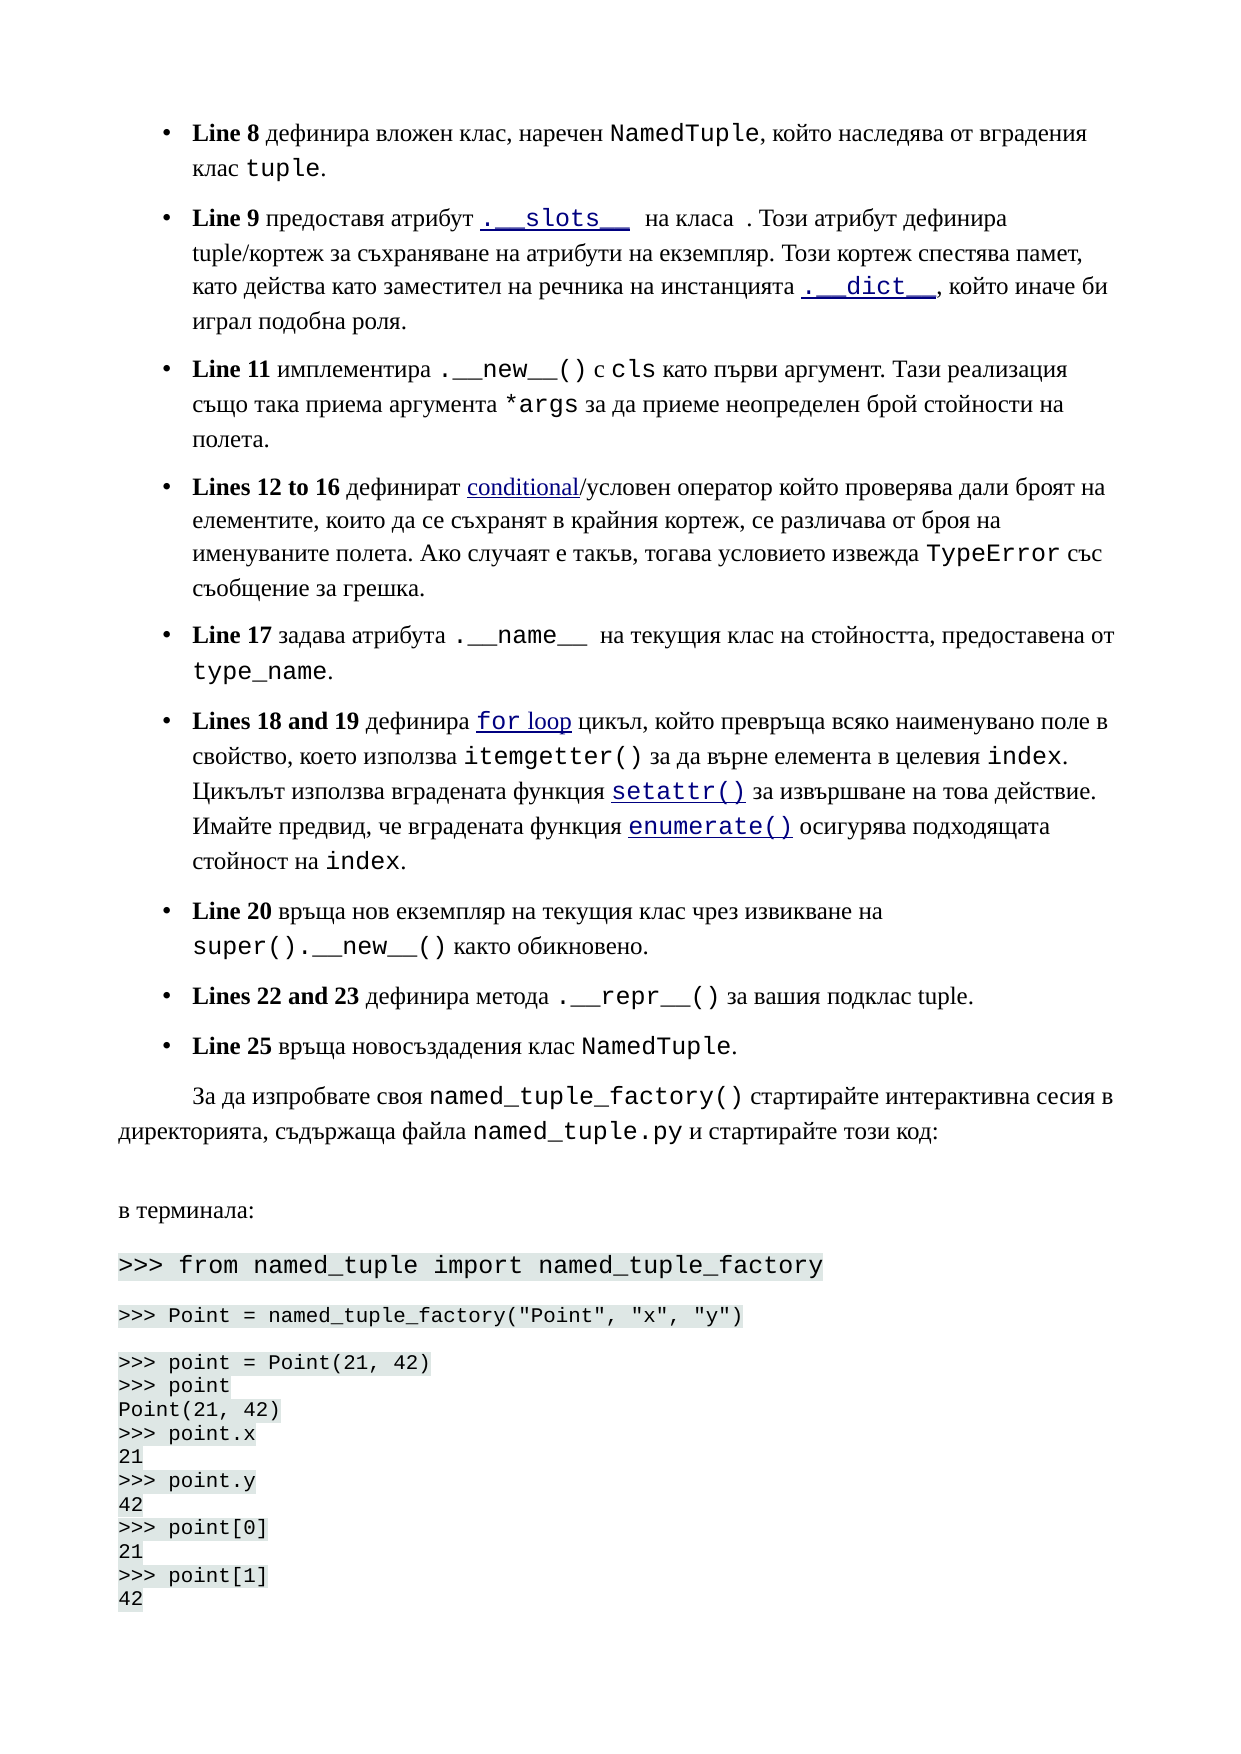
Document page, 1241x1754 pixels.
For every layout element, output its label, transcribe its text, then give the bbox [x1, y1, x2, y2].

list Lines 12 to 16 дефинират conditional/условен оператор който проверява дали броят на елементите, които да се съхранят в крайния кортеж, се различава от броя на именуваните полета. Ако случаят е такъв, тогава условието извежда TypeError със съобщение за грешка. [162, 472, 1122, 602]
text >>> point[1] [118, 1565, 1122, 1588]
text 21 [118, 1446, 1122, 1470]
text За да изпробвате своя named_tuple_factory() стартирайте интерактивна сесия в директорията, съдържаща файла named_tuple.py и стартирайте този код: [118, 1081, 1122, 1147]
text >>> point[0] [118, 1517, 1122, 1541]
text 42 [118, 1494, 1122, 1517]
list Line 9 предоставя атрибут .__slots__ на класа . Този атрибут дефинира tuple/кортеж за съхраняване на атрибути на екземпляр. Този кортеж спестява памет, като действа като заместител на речника на инстанцията .__dict__, който иначе би играл подобна роля. [162, 203, 1122, 335]
text в терминала: [118, 1195, 1122, 1253]
text 21 [118, 1541, 1122, 1565]
text >>> Point = named_tuple_factory("Point", "x", "y") [118, 1304, 1122, 1328]
text >>> point = Point(21, 42) [118, 1352, 1122, 1376]
list Line 8 дефинира вложен клас, наречен NamedTuple, който наследява от вградения клас tuple. [162, 118, 1122, 184]
text 42 [118, 1588, 1122, 1612]
list Lines 18 and 19 дефинира for loop цикъл, който превръща всяко наименувано поле в свойство, което използва itemgetter() за да върне елемента в целевия index. Цикълът използва вградената функция setattr() за извършване на това действие. Имайте предвид, че вградената функция enumerate() осигурява подходящата стойност на index. [162, 706, 1122, 877]
list Line 17 задава атрибута .__name__ на текущия клас на стойността, предоставена от type_name. [162, 621, 1122, 687]
list Line 20 връща нов екземпляр на текущия клас чрез извикване на super().__new__() както обикновено. [162, 896, 1122, 962]
list Lines 22 and 23 дефинира метода .__repr__() за вашия подклас tuple. [162, 981, 1122, 1012]
list Line 11 имплементира .__new__() с cls като първи аргумент. Тази реализация също така приема аргумента *args за да приеме неопределен брой стойности на полета. [162, 354, 1122, 453]
text >>> point [118, 1376, 1122, 1399]
text >>> from named_tuple import named_tuple_factory [118, 1253, 1122, 1281]
text Point(21, 42) [118, 1399, 1122, 1423]
text >>> point.y [118, 1470, 1122, 1494]
list Line 25 връща новосъздадения клас NamedTuple. [162, 1031, 1122, 1062]
text >>> point.x [118, 1423, 1122, 1446]
